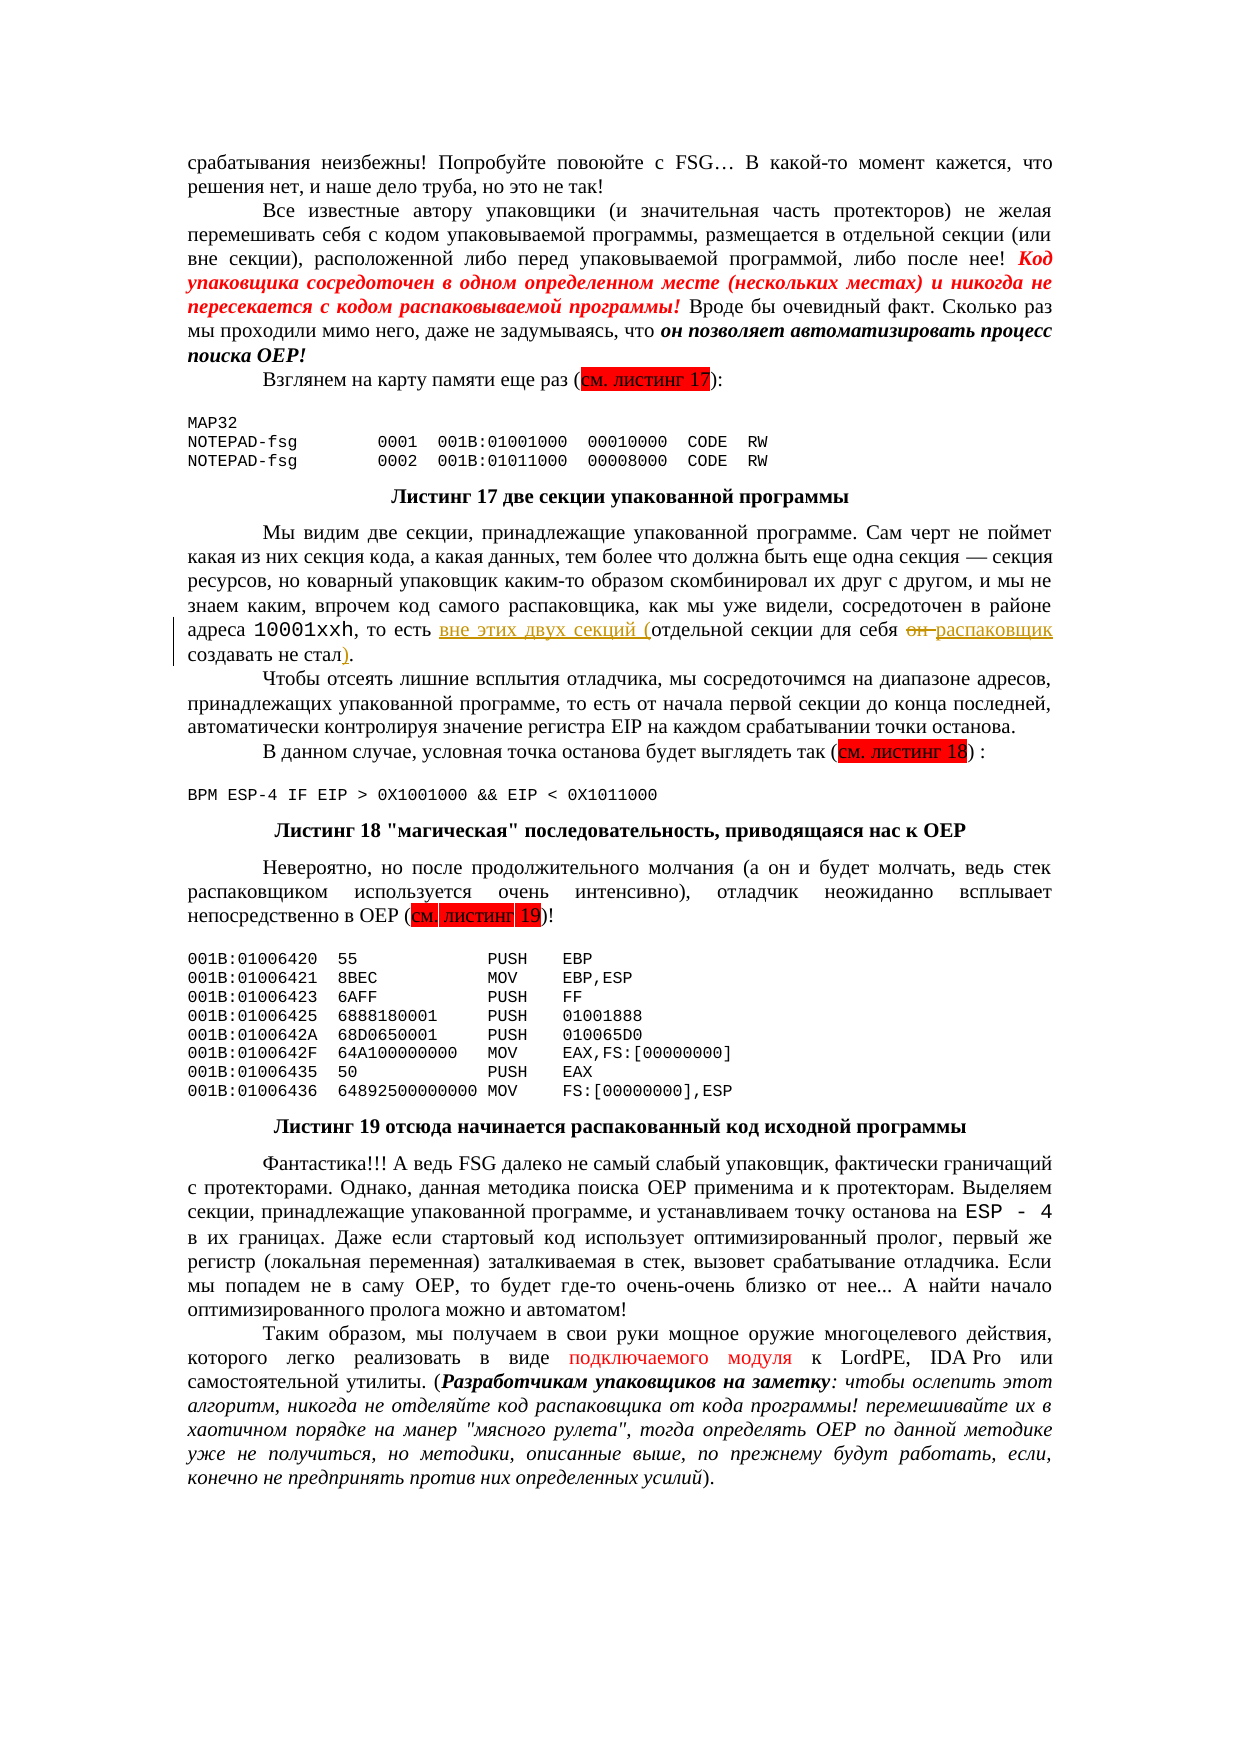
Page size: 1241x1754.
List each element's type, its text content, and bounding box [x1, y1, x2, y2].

text Листинг 17 две секции упакованной программы [187, 484, 1053, 508]
text Фантастика!!! А ведь FSG далеко не самый слабый упаковщик, фактически граничащий с протекторами. Однако, данная методика поиска OEP применима и к протекторам. Выделяем секции, принадлежащие упакованной программе, и устанавливаем точку останова на ESP - 4 в их границах. Даже если стартовый код использует оптимизированный пролог, первый же регистр (локальная переменная) заталкиваемая в стек, вызовет срабатывание отладчика. Если мы попадем не в саму OEP, то будет где-то очень-очень близко от нее... А найти начало оптимизированного пролога можно и автоматом! [187, 1151, 1053, 1321]
text 001B:0100642A 68D0650001 PUSH 010065D0 [187, 1026, 1053, 1045]
text BPM ESP-4 IF EIP > 0X1001000 && EIP < 0X1011000 [187, 787, 1053, 806]
text Таким образом, мы получаем в свои руки мощное оружие многоцелевого действия, которого легко реализовать в виде подключаемого модуля к LordPE, IDA Pro или самостоятельной утилиты. (Разработчикам упаковщиков на заметку: чтобы ослепить этот алгоритм, никогда не отделяйте код распаковщика от кода программы! перемешивайте их в хаотичном порядке на манер "мясного рулета", тогда определять OEP по данной методике уже не получиться, но методики, описанные выше, по прежнему будут работать, если, конечно не предпринять против них определенных усилий). [187, 1321, 1053, 1489]
text Все известные автору упаковщики (и значительная часть протекторов) не желая перемешивать себя с кодом упаковываемой программы, размещается в отдельной секции (или вне секции), расположенной либо перед упаковываемой программой, либо после нее! Код упаковщика сосредоточен в одном определенном месте (нескольких местах) и никогда не пересекается с кодом распаковываемой программы! Вроде бы очевидный факт. Сколько раз мы проходили мимо него, даже не задумываясь, что он позволяет автоматизировать процесс поиска OEP! [187, 198, 1053, 367]
text 001B:0100642F 64A100000000 MOV EAX,FS:[00000000] [187, 1045, 1053, 1064]
text MAP32 [187, 415, 1053, 433]
text 001B:01006421 8BEC MOV EBP,ESP [187, 970, 1053, 988]
text Взглянем на карту памяти еще раз (см. листинг 17): [187, 367, 1053, 391]
text Чтобы отсеять лишние всплытия отладчика, мы сосредоточимся на диапазоне адресов, принадлежащих упакованной программе, то есть от начала первой секции до конца последней, автоматически контролируя значение регистра EIP на каждом срабатывании точки останова. [187, 666, 1053, 738]
text 001B:01006423 6AFF PUSH FF [187, 988, 1053, 1007]
text В данном случае, условная точка останова будет выглядеть так (см. листинг 18) : [187, 738, 1053, 763]
text Листинг 19 отсюда начинается распакованный код исходной программы [187, 1114, 1053, 1138]
text 001B:01006420 55 PUSH EBP [187, 951, 1053, 970]
text 001B:01006436 64892500000000 MOV FS:[00000000],ESP [187, 1083, 1053, 1102]
text NOTEPAD-fsg 0001 001B:01001000 00010000 CODE RW [187, 433, 1053, 452]
text 001B:01006435 50 PUSH EAX [187, 1064, 1053, 1083]
text Мы видим две секции, принадлежащие упакованной программе. Сам черт не поймет какая из них секция кода, а какая данных, тем более что должна быть еще одна секция — секция ресурсов, но коварный упаковщик каким-то образом скомбинировал их друг с другом, и мы не знаем каким, впрочем код самого распаковщика, как мы уже видели, сосредоточен в районе адреса 10001xxh, то есть вне этих двух секций (отдельной секции для себя распаковщик создавать не стал). [187, 520, 1053, 666]
text 001B:01006425 6888180001 PUSH 01001888 [187, 1007, 1053, 1026]
text срабатывания неизбежны! Попробуйте повоюйте с FSG… В какой-то момент кажется, что решения нет, и наше дело труба, но это не так! [187, 150, 1053, 198]
text Невероятно, но после продолжительного молчания (а он и будет молчать, ведь стек распаковщиком используется очень интенсивно), отладчик неожиданно всплывает непосредственно в OEP (см. листинг 19)! [187, 854, 1053, 927]
text NOTEPAD-fsg 0002 001B:01011000 00008000 CODE RW [187, 452, 1053, 471]
text Листинг 18 "магическая" последовательность, приводящаяся нас к OEP [187, 818, 1053, 842]
